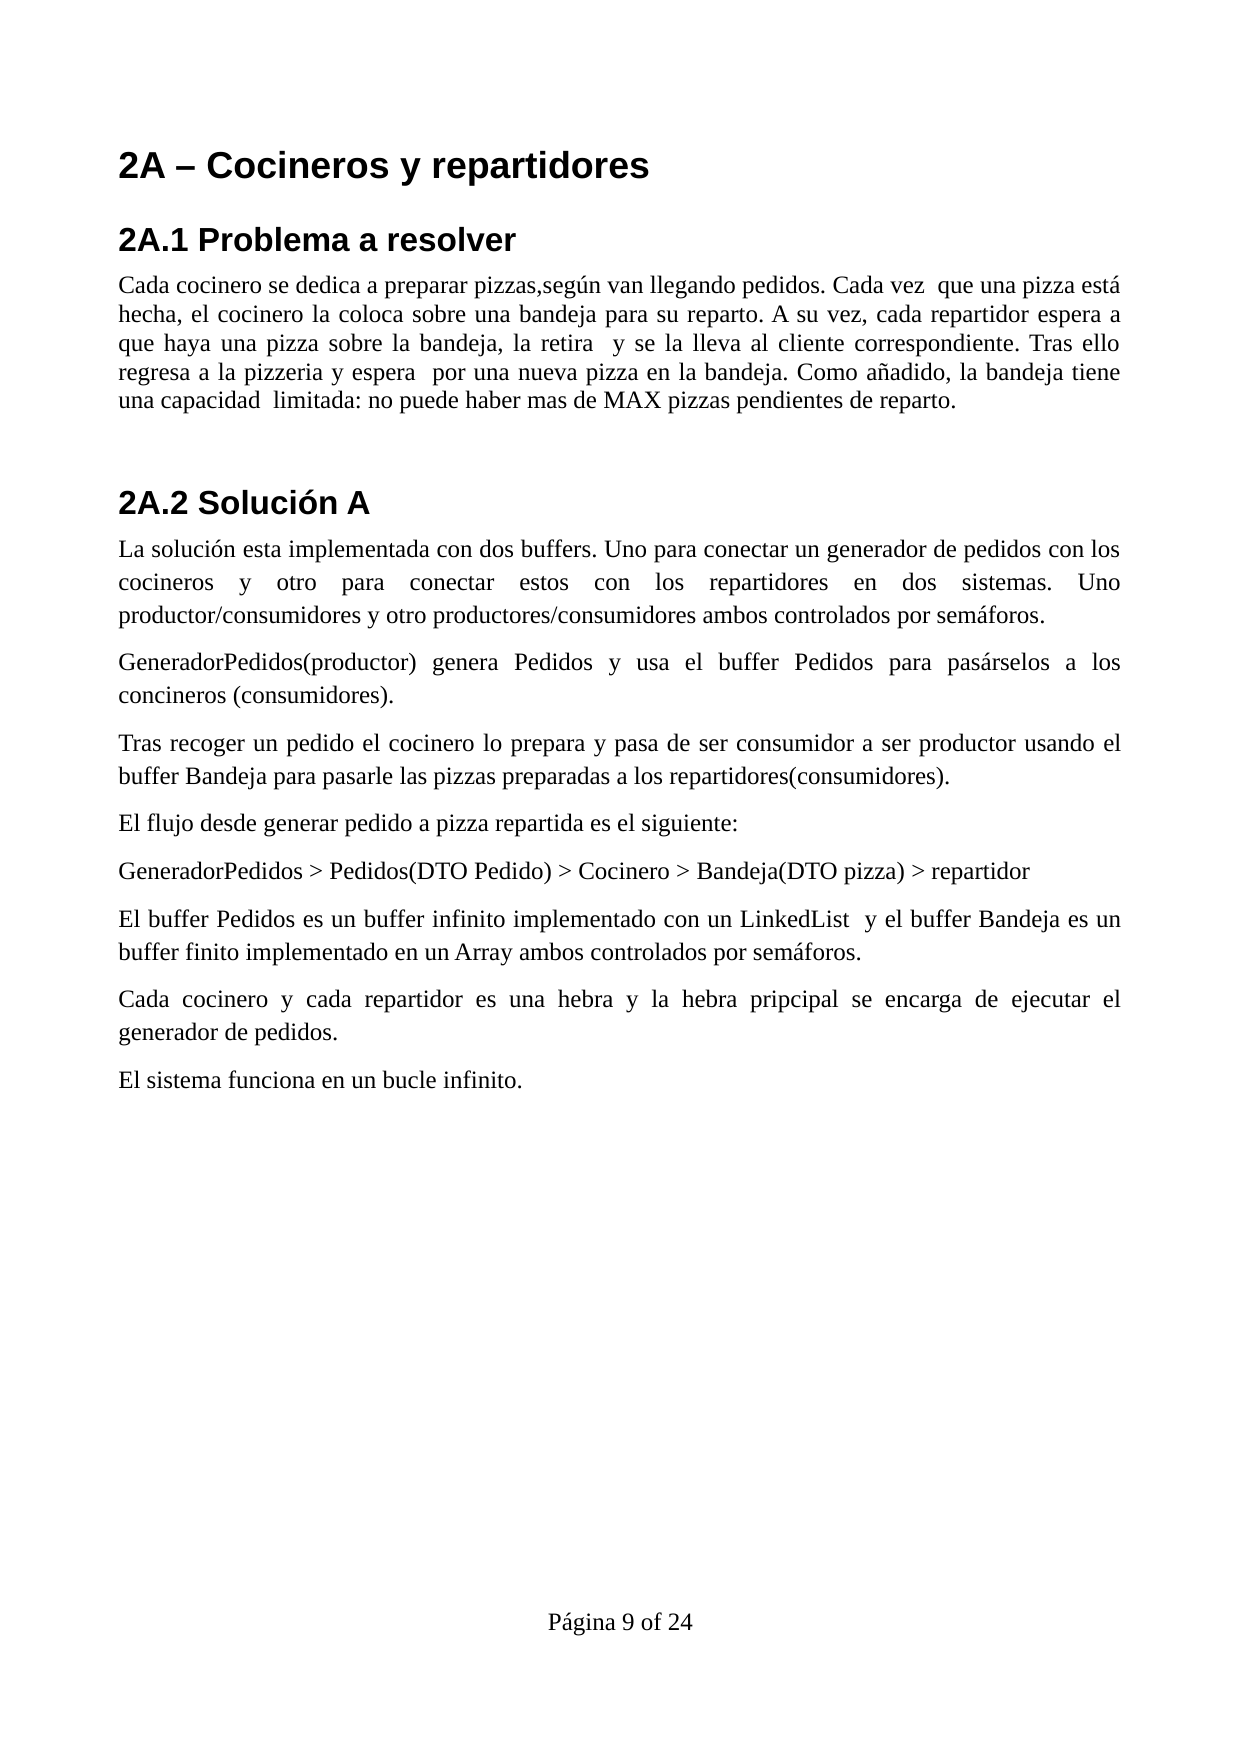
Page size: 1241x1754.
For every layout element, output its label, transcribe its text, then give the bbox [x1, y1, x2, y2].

text Cada cocinero y cada repartidor es una hebra y la hebra pripcipal se encarga de ejecutar el generador de pedidos. [118, 984, 1122, 1046]
text GeneradorPedidos(productor) genera Pedidos y usa el buffer Pedidos para pasárselos a los concineros (consumidores). [118, 647, 1122, 709]
text La solución esta implementada con dos buffers. Uno para conectar un generador de pedidos con los cocineros y otro para conectar estos con los repartidores en dos sistemas. Uno productor/consumidores y otro productores/consumidores ambos controlados por semáforos. [118, 534, 1122, 628]
text Tras recoger un pedido el cocinero lo prepara y pasa de ser consumidor a ser productor usando el buffer Bandeja para pasarle las pizzas preparadas a los repartidores(consumidores). [118, 728, 1122, 790]
text GeneradorPedidos > Pedidos(DTO Pedido) > Cocinero > Bandeja(DTO pizza) > repartidor [118, 856, 1122, 885]
text El buffer Pedidos es un buffer infinito implementado con un LinkedList y el buffer Bandeja es un buffer finito implementado en un Array ambos controlados por semáforos. [118, 904, 1122, 966]
subtitle 2A – Cocineros y repartidores [118, 143, 1122, 186]
text Cada cocinero se dedica a preparar pizzas,según van llegando pedidos. Cada vez que una pizza está hecha, el cocinero la coloca sobre una bandeja para su reparto. A su vez, cada repartidor espera a que haya una pizza sobre la bandeja, la retira y se la lleva al cliente correspondiente. Tras ello regresa a la pizzeria y espera por una nueva pizza en la bandeja. Como añadido, la bandeja tiene una capacidad limitada: no puede haber mas de MAX pizzas pendientes de reparto. [118, 271, 1122, 414]
subtitle 2A.1 Problema a resolver [118, 219, 1122, 258]
text El flujo desde generar pedido a pizza repartida es el siguiente: [118, 808, 1122, 837]
text El sistema funciona en un bucle infinito. [118, 1065, 1122, 1094]
subtitle 2A.2 Solución A [118, 483, 1122, 521]
